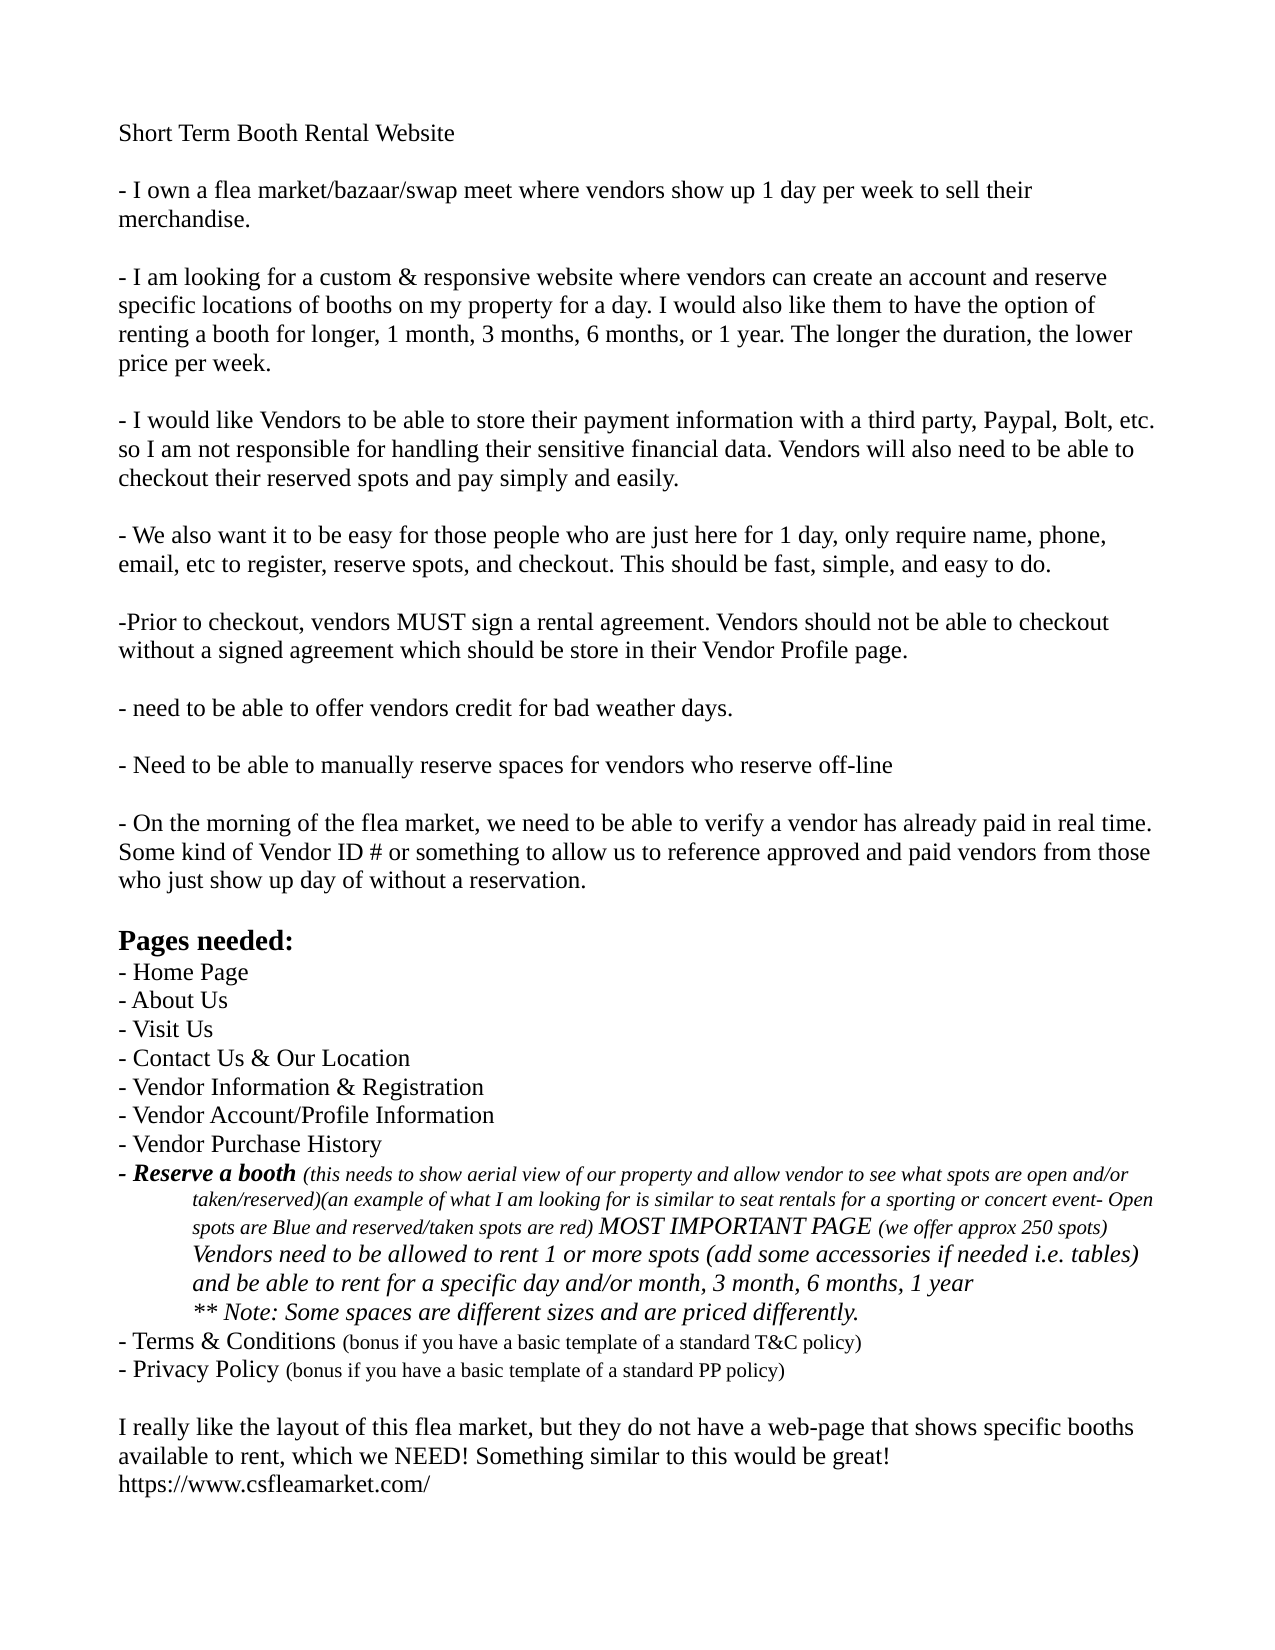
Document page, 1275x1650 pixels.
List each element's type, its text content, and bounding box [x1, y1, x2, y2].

text Short Term Booth Rental Website [118, 118, 1157, 147]
text - I would like Vendors to be able to store their payment information with a third party, Paypal, Bolt, etc. so I am not responsible for handling their sensitive financial data. Vendors will also need to be able to checkout their reserved spots and pay simply and easily. [118, 406, 1157, 492]
text - On the morning of the flea market, we need to be able to verify a vendor has already paid in real time. Some kind of Vendor ID # or something to allow us to reference approved and paid vendors from those who just show up day of without a reservation. [118, 808, 1157, 894]
text - I own a flea market/bazaar/swap meet where vendors show up 1 day per week to sell their merchandise. [118, 176, 1157, 233]
text Pages needed: - Home Page [118, 923, 1157, 985]
text - We also want it to be easy for those people who are just here for 1 day, only require name, phone, email, etc to register, reserve spots, and checkout. This should be fast, simple, and easy to do. [118, 521, 1157, 578]
text - Vendor Information & Registration [118, 1072, 1157, 1100]
text Vendors need to be allowed to rent 1 or more spots (add some accessories if needed i.e. tables) and be able to rent for a specific day and/or month, 3 month, 6 months, 1 year [118, 1239, 1157, 1297]
text I really like the layout of this flea market, but they do not have a web-page that shows specific booths available to rent, which we NEED! Something similar to this would be great! https://www.csfleamarket.com/ [118, 1412, 1157, 1498]
text ** Note: Some spaces are different sizes and are priced differently. [118, 1297, 1157, 1326]
text -Prior to checkout, vendors MUST sign a rental agreement. Vendors should not be able to checkout without a signed agreement which should be store in their Vendor Profile page. [118, 607, 1157, 664]
text - I am looking for a custom & responsive website where vendors can create an account and reserve specific locations of booths on my property for a day. I would also like them to have the option of renting a booth for longer, 1 month, 3 months, 6 months, or 1 year. The longer the duration, the lower price per week. [118, 262, 1157, 377]
text - About Us [118, 985, 1157, 1014]
text - Vendor Account/Profile Information [118, 1100, 1157, 1129]
text - need to be able to offer vendors credit for bad weather days. [118, 693, 1157, 722]
text - Terms & Conditions (bonus if you have a basic template of a standard T&C policy) - Privacy Policy (bonus if you have a basic template of a standard PP policy) [118, 1326, 1157, 1383]
text - Vendor Purchase History [118, 1129, 1157, 1158]
text - Reserve a booth (this needs to show aerial view of our property and allow vendor to see what spots are open and/or taken/reserved)(an example of what I am looking for is similar to seat rentals for a sporting or concert event- Open spots are Blue and reserved/taken spots are red) MOST IMPORTANT PAGE (we offer approx 250 spots) [118, 1158, 1157, 1239]
text - Visit Us - Contact Us & Our Location [118, 1014, 1157, 1072]
text - Need to be able to manually reserve spaces for vendors who reserve off-line [118, 751, 1157, 779]
